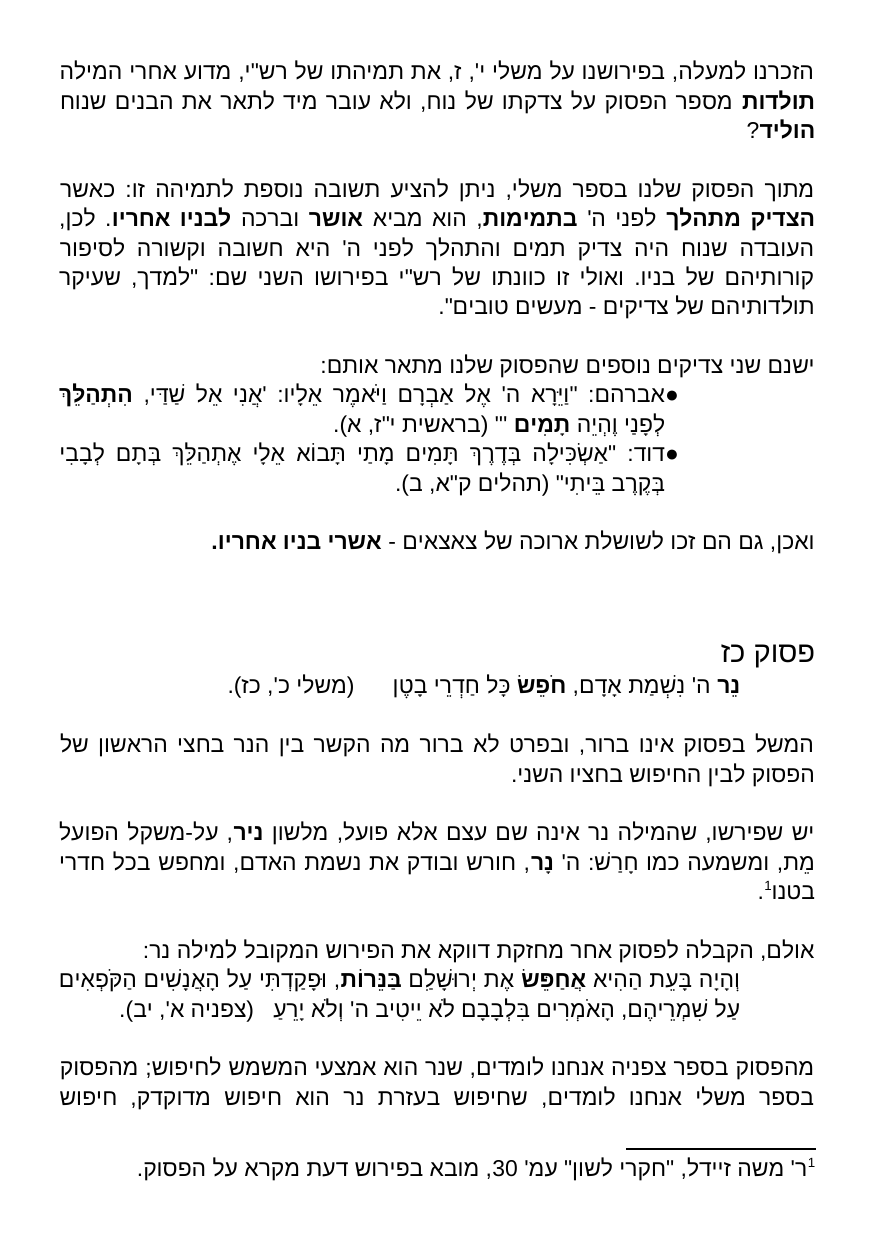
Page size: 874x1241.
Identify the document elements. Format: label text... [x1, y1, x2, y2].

text מהפסוק בספר צפניה אנחנו לומדים, שנר הוא אמצעי המשמש לחיפוש; מהפסוק בספר משלי אנחנו לומדים, שחיפוש בעזרת נר הוא חיפוש מדוקדק, חיפוש [59, 1055, 815, 1110]
text הזכרנו למעלה, בפירושנו על משלי י', ז, את תמיהתו של רש"י, מדוע אחרי המילה תולדות מספר הפסוק על צדקתו של נוח, ולא עובר מיד לתאר את הבנים שנוח הוליד? [59, 59, 815, 143]
text מתוך הפסוק שלנו בספר משלי, ניתן להציע תשובה נוספת לתמיהה זו: כאשר הצדיק מתהלך לפני ה' בתמימות, הוא מביא אושר וברכה לבניו אחריו. לכן, העובדה שנוח היה צדיק תמים והתהלך לפני ה' היא חשובה וקשורה לסיפור קורותיהם של בניו. ואולי זו כוונתו של רש"י בפירושו השני שם: "למדך, שעיקר תולדותיהם של צדיקים - מעשים טובים". [59, 176, 815, 319]
text המשל בפסוק אינו ברור, ובפרט לא ברור מה הקשר בין הנר בחצי הראשון של הפסוק לבין החיפוש בחציו השני. [59, 732, 815, 787]
text יש שפירשו, שהמילה נר אינה שם עצם אלא פועל, מלשון ניר, על-משקל הפועל מֵת, ומשמעה כמו חָרַשׁ: ה' נָר, חורש ובודק את נשמת האדם, ומחפש בכל חדרי בטנו. [59, 820, 815, 904]
text נֵר ה' נִשְׁמַת אָדָם, חֹפֵשׂ כָּל חַדְרֵי בָטֶן (משלי כ', כז). [59, 673, 740, 699]
text ישנם שני צדיקים נוספים שהפסוק שלנו מתאר אותם: [59, 353, 815, 378]
list דוד: "אַשְׂכִּילָה בְּדֶרֶךְ תָּמִים מָתַי תָּבוֹא אֵלָי אֶתְהַלֵּךְ בְּתָם לְבָבִי בְּקֶרֶב בֵּיתִי" (תהלים ק"א, ב). [59, 441, 702, 496]
text ואכן, גם הם זכו לשושלת ארוכה של צאצאים - אשרי בניו אחריו. [59, 529, 815, 554]
text וְהָיָה בָּעֵת הַהִיא אֲחַפֵּשׂ אֶת יְרוּשָׁלִַם בַּנֵּרוֹת, וּפָקַדְתִּי עַל הָאֲנָשִׁים הַקֹּפְאִים עַל שִׁמְרֵיהֶם, הָאֹמְרִים בִּלְבָבָם לֹא יֵיטִיב ה' וְלֹא יָרֵעַ (צפניה א', יב). [59, 967, 740, 1022]
list אברהם: "וַיֵּרָא ה' אֶל אַבְרָם וַיֹּאמֶר אֵלָיו: 'אֲנִי אֵל שַׁדַּי, הִתְהַלֵּךְ לְפָנַי וֶהְיֵה תָמִים '" (בראשית י"ז, א). [59, 382, 702, 437]
text ר' משה זיידל, "חקרי לשון" עמ' 30, מובא בפירוש דעת מקרא על הפסוק. [59, 1156, 815, 1181]
text פסוק כז [59, 636, 815, 668]
text אולם, הקבלה לפסוק אחר מחזקת דווקא את הפירוש המקובל למילה נר: [59, 938, 815, 963]
